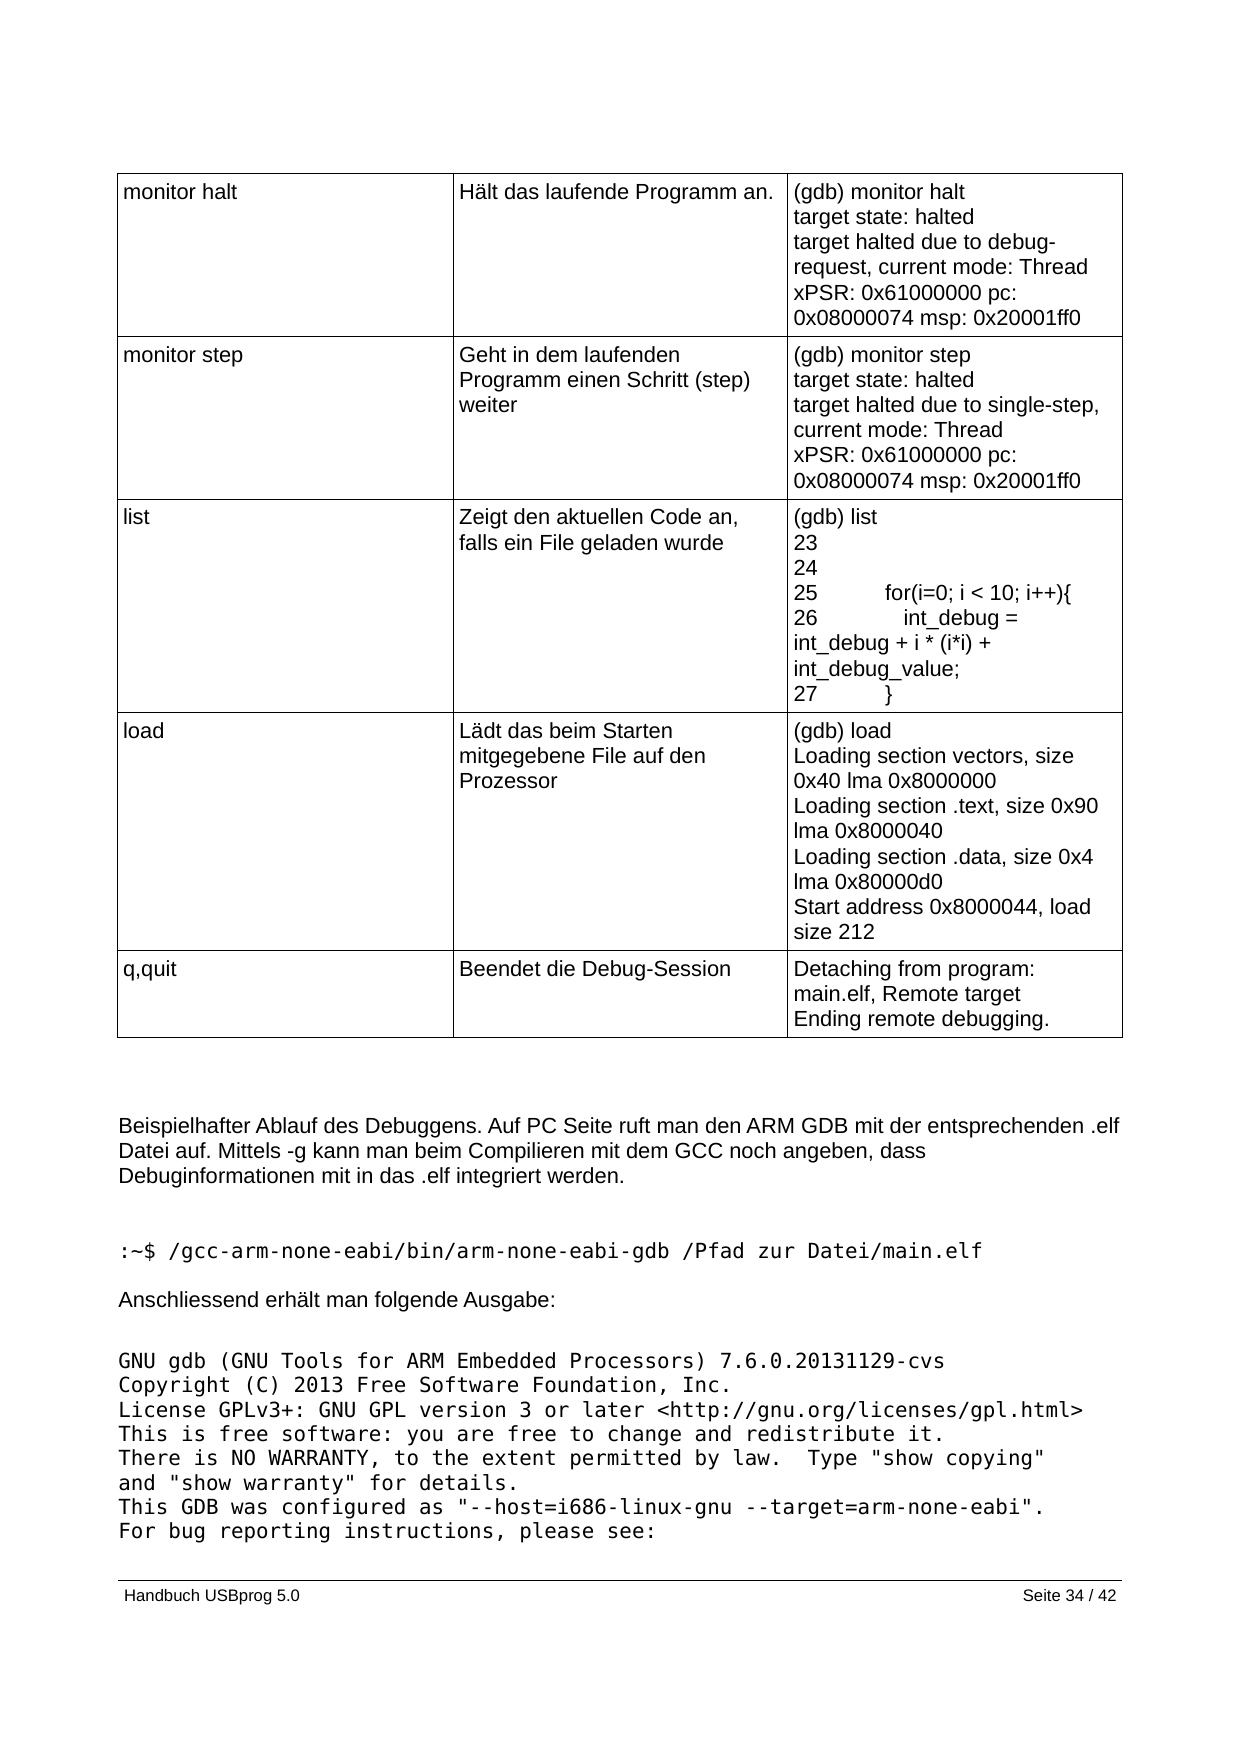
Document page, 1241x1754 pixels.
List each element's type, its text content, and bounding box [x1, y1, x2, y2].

table_cell monitor halt [118, 174, 453, 336]
table_cell list [118, 500, 453, 712]
text :~$ /gcc-arm-none-eabi/bin/arm-none-eabi-gdb /Pfad zur Datei/main.elf [118, 1239, 1122, 1263]
table_cell (gdb) monitor halt target state: halted target halted due to debug-request, current mode: Thread xPSR: 0x61000000 pc: 0x08000074 msp: 0x20001ff0 [788, 174, 1122, 336]
table_cell (gdb) load Loading section vectors, size 0x40 lma 0x8000000 Loading section .text, size 0x90 lma 0x8000040 Loading section .data, size 0x4 lma 0x80000d0 Start address 0x8000044, load size 212 [788, 713, 1122, 950]
table_cell (gdb) monitor step target state: halted target halted due to single-step, current mode: Thread xPSR: 0x61000000 pc: 0x08000074 msp: 0x20001ff0 [788, 337, 1122, 498]
text GNU gdb (GNU Tools for ARM Embedded Processors) 7.6.0.20131129-cvs [118, 1349, 1122, 1373]
text For bug reporting instructions, please see: [118, 1519, 1122, 1543]
text Anschliessend erhält man folgende Ausgabe: [118, 1287, 1122, 1312]
text There is NO WARRANTY, to the extent permitted by law. Type "show copying" [118, 1446, 1122, 1471]
table_cell Beendet die Debug-Session [454, 951, 787, 1037]
table_cell Hält das laufende Programm an. [454, 174, 787, 336]
text Beispielhafter Ablauf des Debuggens. Auf PC Seite ruft man den ARM GDB mit der entsprechenden .elf Datei auf. Mittels -g kann man beim Compilieren mit dem GCC noch angeben, dass Debuginformationen mit in das .elf integriert werden. [118, 1113, 1122, 1188]
table_cell Zeigt den aktuellen Code an, falls ein File geladen wurde [454, 500, 787, 712]
table_cell Lädt das beim Starten mitgegebene File auf den Prozessor [454, 713, 787, 950]
table_cell q,quit [118, 951, 453, 1037]
text This is free software: you are free to change and redistribute it. [118, 1422, 1122, 1446]
text and "show warranty" for details. [118, 1471, 1122, 1495]
table_cell Geht in dem laufenden Programm einen Schritt (step) weiter [454, 337, 787, 498]
text This GDB was configured as "--host=i686-linux-gnu --target=arm-none-eabi". [118, 1495, 1122, 1519]
table_cell Detaching from program: main.elf, Remote target Ending remote debugging. [788, 951, 1122, 1037]
table_cell load [118, 713, 453, 950]
table_cell (gdb) list 23 24 25 for(i=0; i < 10; i++){ 26 int_debug = int_debug + i * (i*i) + int_debug_value; 27 } [788, 500, 1122, 712]
text Copyright (C) 2013 Free Software Foundation, Inc. [118, 1373, 1122, 1398]
text License GPLv3+: GNU GPL version 3 or later <http://gnu.org/licenses/gpl.html> [118, 1398, 1122, 1422]
table_cell monitor step [118, 337, 453, 498]
